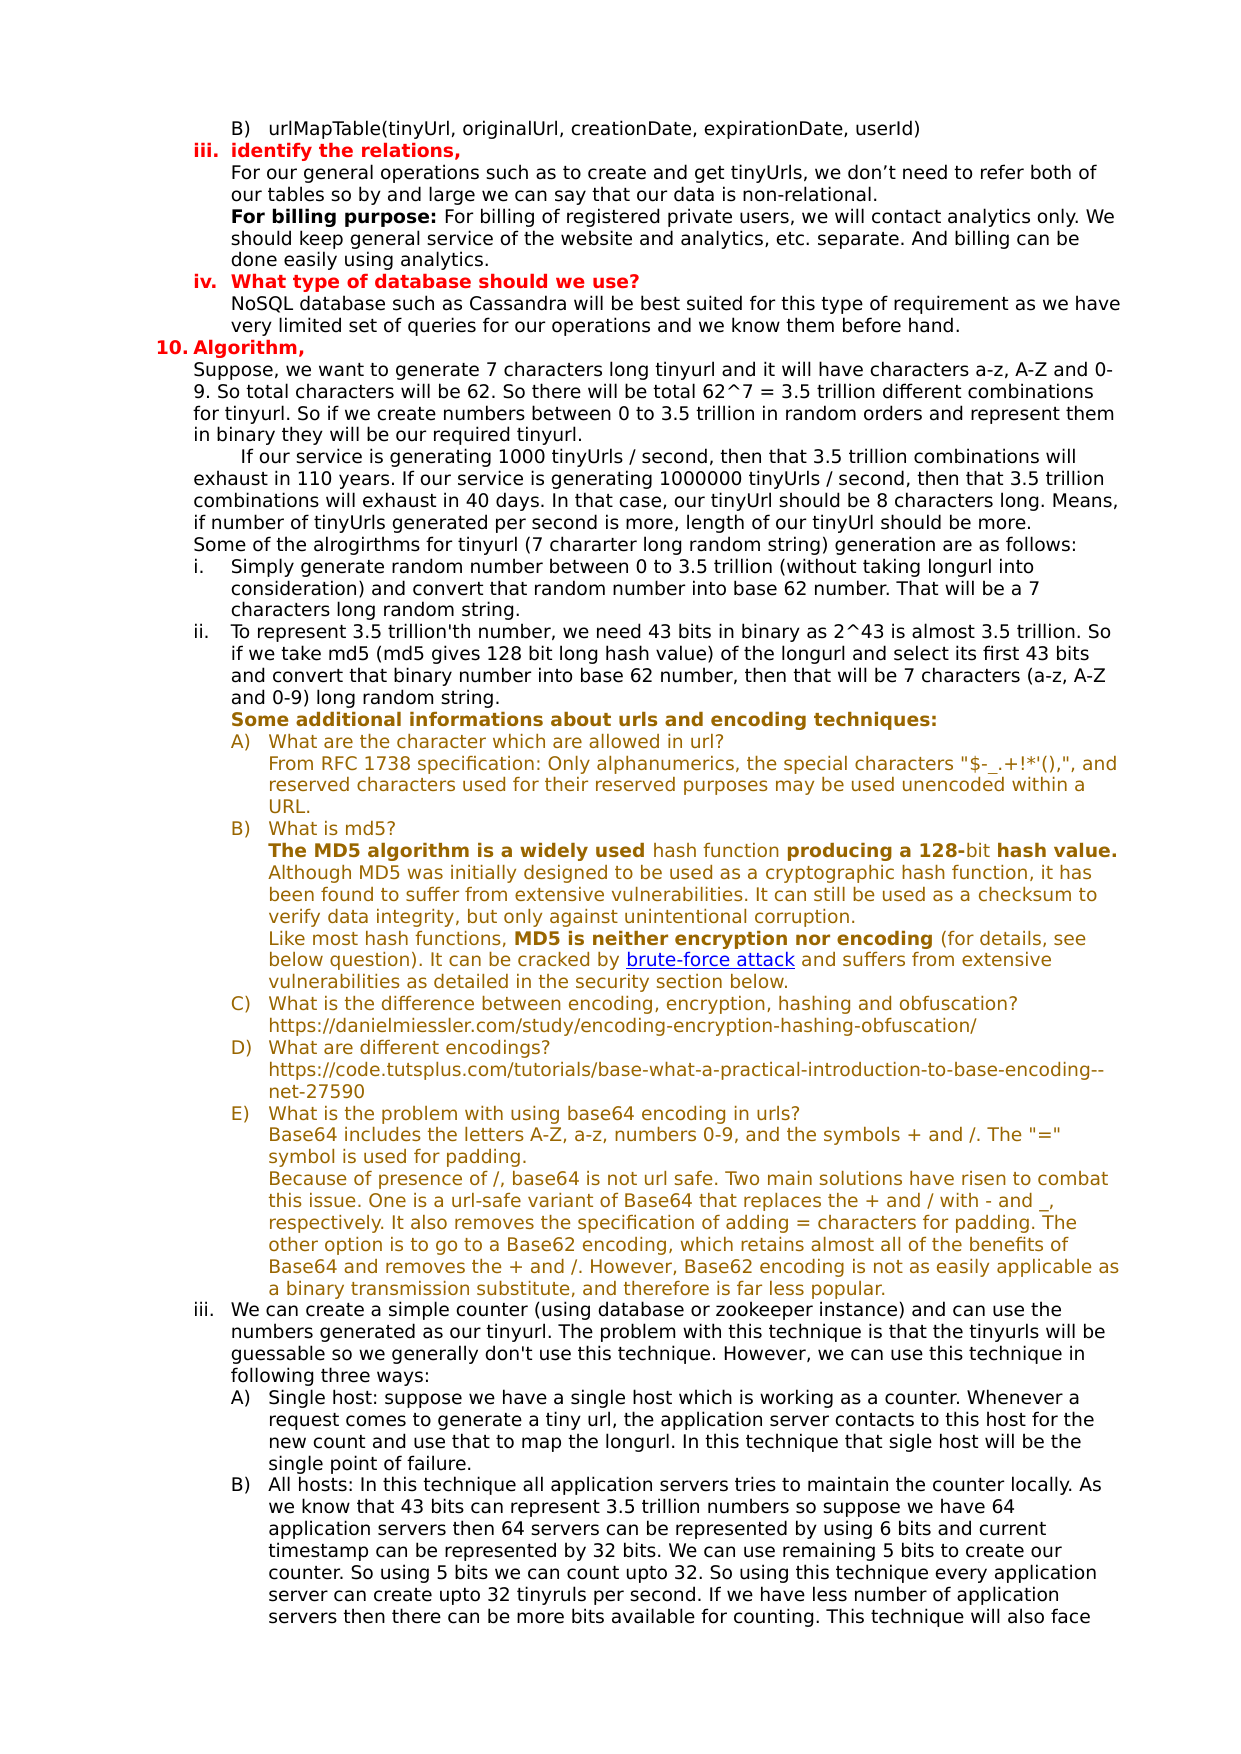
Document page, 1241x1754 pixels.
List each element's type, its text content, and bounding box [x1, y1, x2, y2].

list What are different encodings? [231, 1037, 1122, 1059]
list https://danielmiessler.com/study/encoding-encryption-hashing-obfuscation/ [231, 1015, 1122, 1037]
list If our service is generating 1000 tinyUrls / second, then that 3.5 trillion combinations will exhaust in 110 years. If our service is generating 1000000 tinyUrls / second, then that 3.5 trillion combinations will exhaust in 40 days. In that case, our tinyUrl should be 8 characters long. Means, if number of tinyUrls generated per second is more, length of our tinyUrl should be more. [156, 446, 1122, 534]
list For our general operations such as to create and get tinyUrls, we don’t need to refer both of our tables so by and large we can say that our data is non-relational. [193, 162, 1122, 206]
list The MD5 algorithm is a widely used hash function producing a 128-bit hash value. Although MD5 was initially designed to be used as a cryptographic hash function, it has been found to suffer from extensive vulnerabilities. It can still be used as a checksum to verify data integrity, but only against unintentional corruption. [231, 840, 1122, 927]
list What are the character which are allowed in url? [231, 731, 1122, 752]
list Single host: suppose we have a single host which is working as a counter. Whenever a request comes to generate a tiny url, the application server contacts to this host for the new count and use that to map the longurl. In this technique that sigle host will be the single point of failure. [231, 1387, 1122, 1474]
list Some of the alrogirthms for tinyurl (7 chararter long random string) generation are as follows: [156, 534, 1122, 556]
list We can create a simple counter (using database or zookeeper instance) and can use the numbers generated as our tinyurl. The problem with this technique is that the tinyurls will be guessable so we generally don't use this technique. However, we can use this technique in following three ways: [193, 1299, 1122, 1387]
list Algorithm, [156, 337, 1122, 359]
list identify the relations, [193, 140, 1122, 162]
list Base64 includes the letters A-Z, a-z, numbers 0-9, and the symbols + and /. The "=" symbol is used for padding. [231, 1124, 1122, 1168]
list Simply generate random number between 0 to 3.5 trillion (without taking longurl into consideration) and convert that random number into base 62 number. That will be a 7 characters long random string. [193, 556, 1122, 621]
list For billing purpose: For billing of registered private users, we will contact analytics only. We should keep general service of the website and analytics, etc. separate. And billing can be done easily using analytics. [193, 206, 1122, 271]
list Like most hash functions, MD5 is neither encryption nor encoding (for details, see below question). It can be cracked by brute-force attack and suffers from extensive vulnerabilities as detailed in the security section below. [231, 927, 1122, 993]
list What is the difference between encoding, encryption, hashing and obfuscation? [231, 993, 1122, 1015]
list What is the problem with using base64 encoding in urls? [231, 1102, 1122, 1124]
list To represent 3.5 trillion'th number, we need 43 bits in binary as 2^43 is almost 3.5 trillion. So if we take md5 (md5 gives 128 bit long hash value) of the longurl and select its first 43 bits and convert that binary number into base 62 number, then that will be 7 characters (a-z, A-Z and 0-9) long random string. [193, 621, 1122, 709]
list NoSQL database such as Cassandra will be best suited for this type of requirement as we have very limited set of queries for our operations and we know them before hand. [193, 293, 1122, 337]
list Some additional informations about urls and encoding techniques: [193, 709, 1122, 731]
list From RFC 1738 specification: Only alphanumerics, the special characters "$-_.+!*'(),", and reserved characters used for their reserved purposes may be used unencoded within a URL. [231, 752, 1122, 818]
list https://code.tutsplus.com/tutorials/base-what-a-practical-introduction-to-base-encoding--net-27590 [231, 1059, 1122, 1102]
list Suppose, we want to generate 7 characters long tinyurl and it will have characters a-z, A-Z and 0-9. So total characters will be 62. So there will be total 62^7 = 3.5 trillion different combinations for tinyurl. So if we create numbers between 0 to 3.5 trillion in random orders and represent them in binary they will be our required tinyurl. [156, 359, 1122, 446]
list What type of database should we use? [193, 271, 1122, 293]
list All hosts: In this technique all application servers tries to maintain the counter locally. As we know that 43 bits can represent 3.5 trillion numbers so suppose we have 64 application servers then 64 servers can be represented by using 6 bits and current timestamp can be represented by 32 bits. We can use remaining 5 bits to create our counter. So using 5 bits we can count upto 32. So using this technique every application server can create upto 32 tinyruls per second. If we have less number of application servers then there can be more bits available for counting. This technique will also face [231, 1474, 1122, 1627]
list Because of presence of /, base64 is not url safe. Two main solutions have risen to combat this issue. One is a url-safe variant of Base64 that replaces the + and / with - and _, respectively. It also removes the specification of adding = characters for padding. The other option is to go to a Base62 encoding, which retains almost all of the benefits of Base64 and removes the + and /. However, Base62 encoding is not as easily applicable as a binary transmission substitute, and therefore is far less popular. [231, 1168, 1122, 1299]
list urlMapTable(tinyUrl, originalUrl, creationDate, expirationDate, userId) [231, 118, 1122, 140]
list What is md5? [231, 818, 1122, 840]
